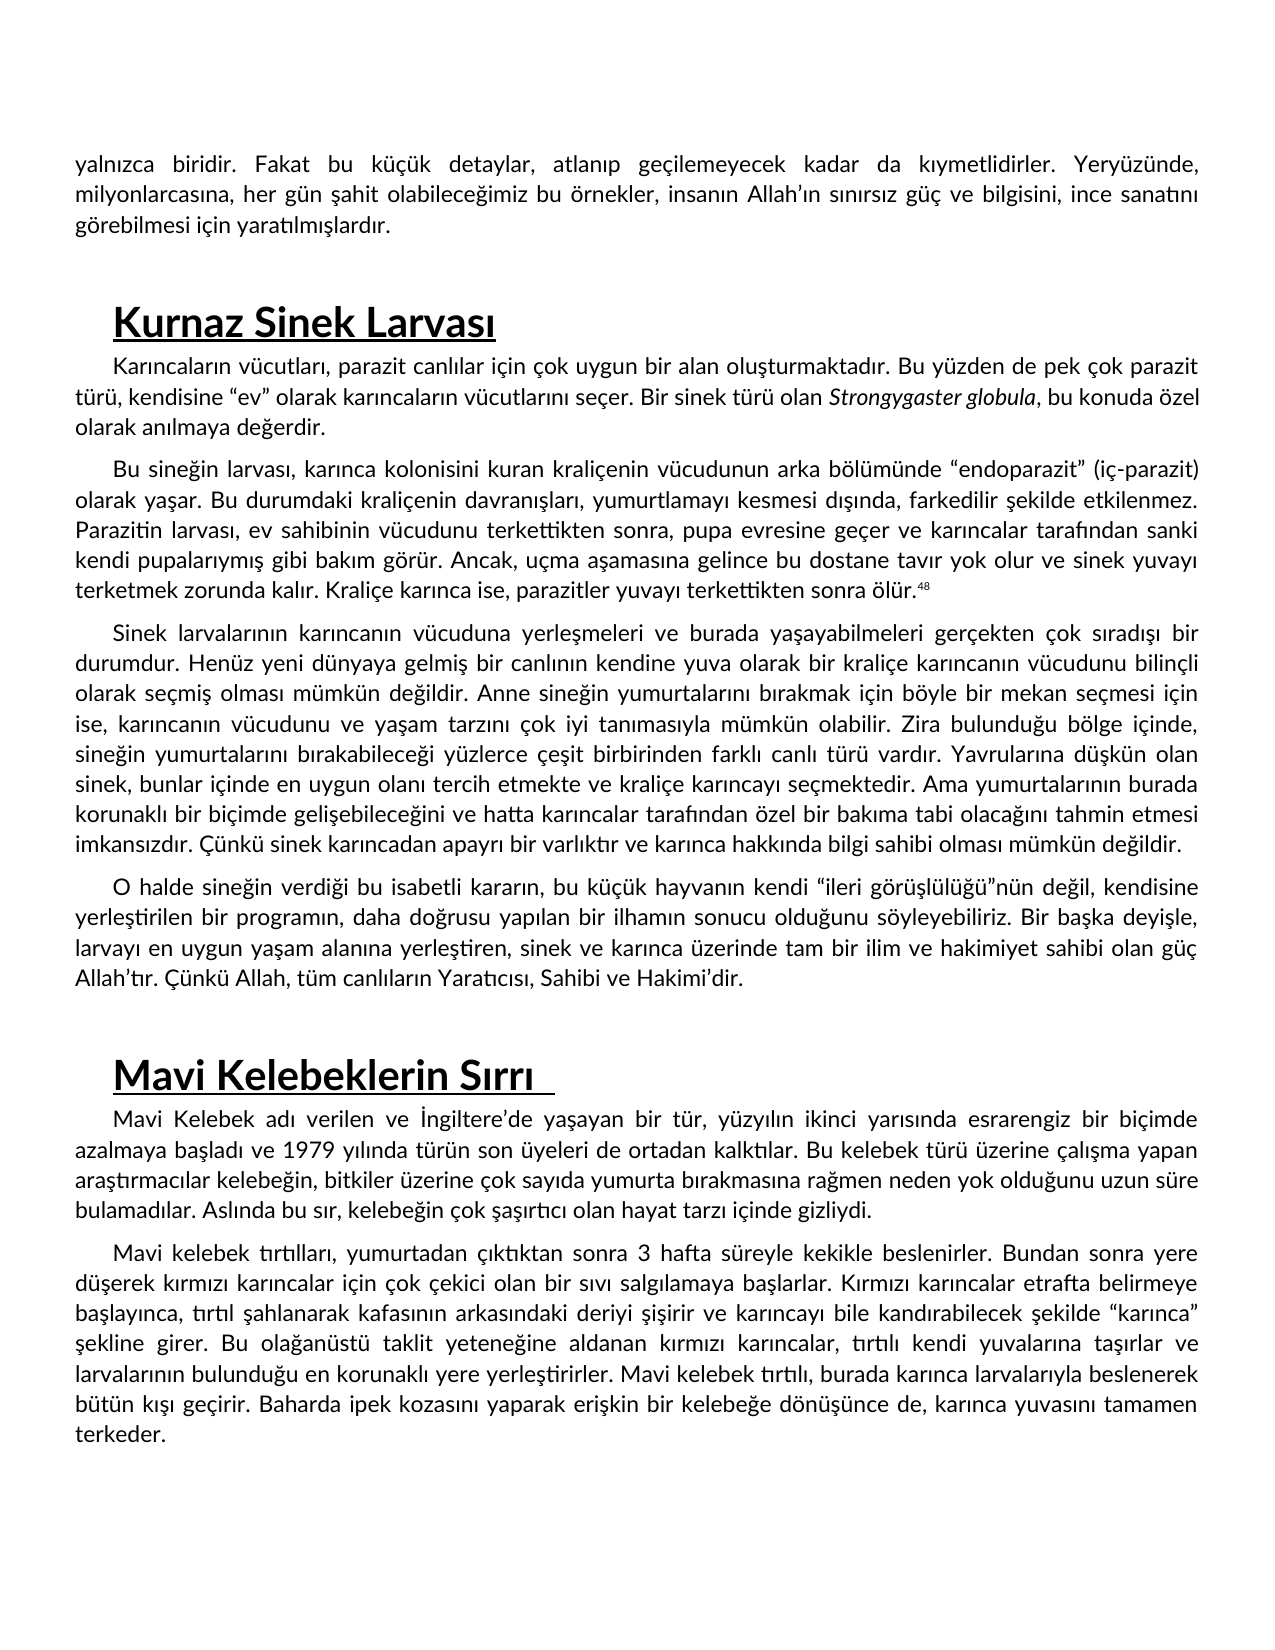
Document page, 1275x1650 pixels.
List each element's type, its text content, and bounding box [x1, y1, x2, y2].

text Mavi Kelebek adı verilen ve İngiltere’de yaşayan bir tür, yüzyılın ikinci yarısında esrarengiz bir biçimde azalmaya başladı ve 1979 yılında türün son üyeleri de ortadan kalktılar. Bu kelebek türü üzerine çalışma yapan araştırmacılar kelebeğin, bitkiler üzerine çok sayıda yumurta bırakmasına rağmen neden yok olduğunu uzun süre bulamadılar. Aslında bu sır, kelebeğin çok şaşırtıcı olan hayat tarzı içinde gizliydi. [75, 1105, 1200, 1223]
text O halde sineğin verdiği bu isabetli kararın, bu küçük hayvanın kendi “ileri görüşlülüğü”nün değil, kendisine yerleştirilen bir programın, daha doğrusu yapılan bir ilhamın sonucu olduğunu söyleyebiliriz. Bir başka deyişle, larvayı en uygun yaşam alanına yerleştiren, sinek ve karınca üzerinde tam bir ilim ve hakimiyet sahibi olan güç Allah’tır. Çünkü Allah, tüm canlıların Yaratıcısı, Sahibi ve Hakimi’dir. [75, 873, 1200, 991]
text Sinek larvalarının karıncanın vücuduna yerleşmeleri ve burada yaşayabilmeleri gerçekten çok sıradışı bir durumdur. Henüz yeni dünyaya gelmiş bir canlının kendine yuva olarak bir kraliçe karıncanın vücudunu bilinçli olarak seçmiş olması mümkün değildir. Anne sineğin yumurtalarını bırakmak için böyle bir mekan seçmesi için ise, karıncanın vücudunu ve yaşam tarzını çok iyi tanımasıyla mümkün olabilir. Zira bulunduğu bölge içinde, sineğin yumurtalarını bırakabileceği yüzlerce çeşit birbirinden farklı canlı türü vardır. Yavrularına düşkün olan sinek, bunlar içinde en uygun olanı tercih etmekte ve kraliçe karıncayı seçmektedir. Ama yumurtalarının burada korunaklı bir biçimde gelişebileceğini ve hatta karıncalar tarafından özel bir bakıma tabi olacağını tahmin etmesi imkansızdır. Çünkü sinek karıncadan apayrı bir varlıktır ve karınca hakkında bilgi sahibi olması mümkün değildir. [75, 619, 1200, 858]
text Mavi kelebek tırtılları, yumurtadan çıktıktan sonra 3 hafta süreyle kekikle beslenirler. Bundan sonra yere düşerek kırmızı karıncalar için çok çekici olan bir sıvı salgılamaya başlarlar. Kırmızı karıncalar etrafta belirmeye başlayınca, tırtıl şahlanarak kafasının arkasındaki deriyi şişirir ve karıncayı bile kandırabilecek şekilde “karınca” şekline girer. Bu olağanüstü taklit yeteneğine aldanan kırmızı karıncalar, tırtılı kendi yuvalarına taşırlar ve larvalarının bulunduğu en korunaklı yere yerleştirirler. Mavi kelebek tırtılı, burada karınca larvalarıyla beslenerek bütün kışı geçirir. Baharda ipek kozasını yaparak erişkin bir kelebeğe dönüşünce de, karınca yuvasını tamamen terkeder. [75, 1238, 1200, 1447]
text yalnızca biridir. Fakat bu küçük detaylar, atlanıp geçilemeyecek kadar da kıymetlidirler. Yeryüzünde, milyonlarcasına, her gün şahit olabileceğimiz bu örnekler, insanın Allah’ın sınırsız güç ve bilgisini, ince sanatını görebilmesi için yaratılmışlardır. [75, 150, 1200, 238]
subtitle Mavi Kelebeklerin Sırrı [112, 1049, 1200, 1099]
subtitle Kurnaz Sinek Larvası [112, 296, 1200, 346]
text Bu sineğin larvası, karınca kolonisini kuran kraliçenin vücudunun arka bölümünde “endoparazit” (iç-parazit) olarak yaşar. Bu durumdaki kraliçenin davranışları, yumurtlamayı kesmesi dışında, farkedilir şekilde etkilenmez. Parazitin larvası, ev sahibinin vücudunu terkettikten sonra, pupa evresine geçer ve karıncalar tarafından sanki kendi pupalarıymış gibi bakım görür. Ancak, uçma aşamasına gelince bu dostane tavır yok olur ve sinek yuvayı terketmek zorunda kalır. Kraliçe karınca ise, parazitler yuvayı terkettikten sonra ölür.48 [75, 455, 1200, 603]
text Karıncaların vücutları, parazit canlılar için çok uygun bir alan oluşturmaktadır. Bu yüzden de pek çok parazit türü, kendisine “ev” olarak karıncaların vücutlarını seçer. Bir sinek türü olan Strongygaster globula, bu konuda özel olarak anılmaya değerdir. [75, 352, 1200, 440]
